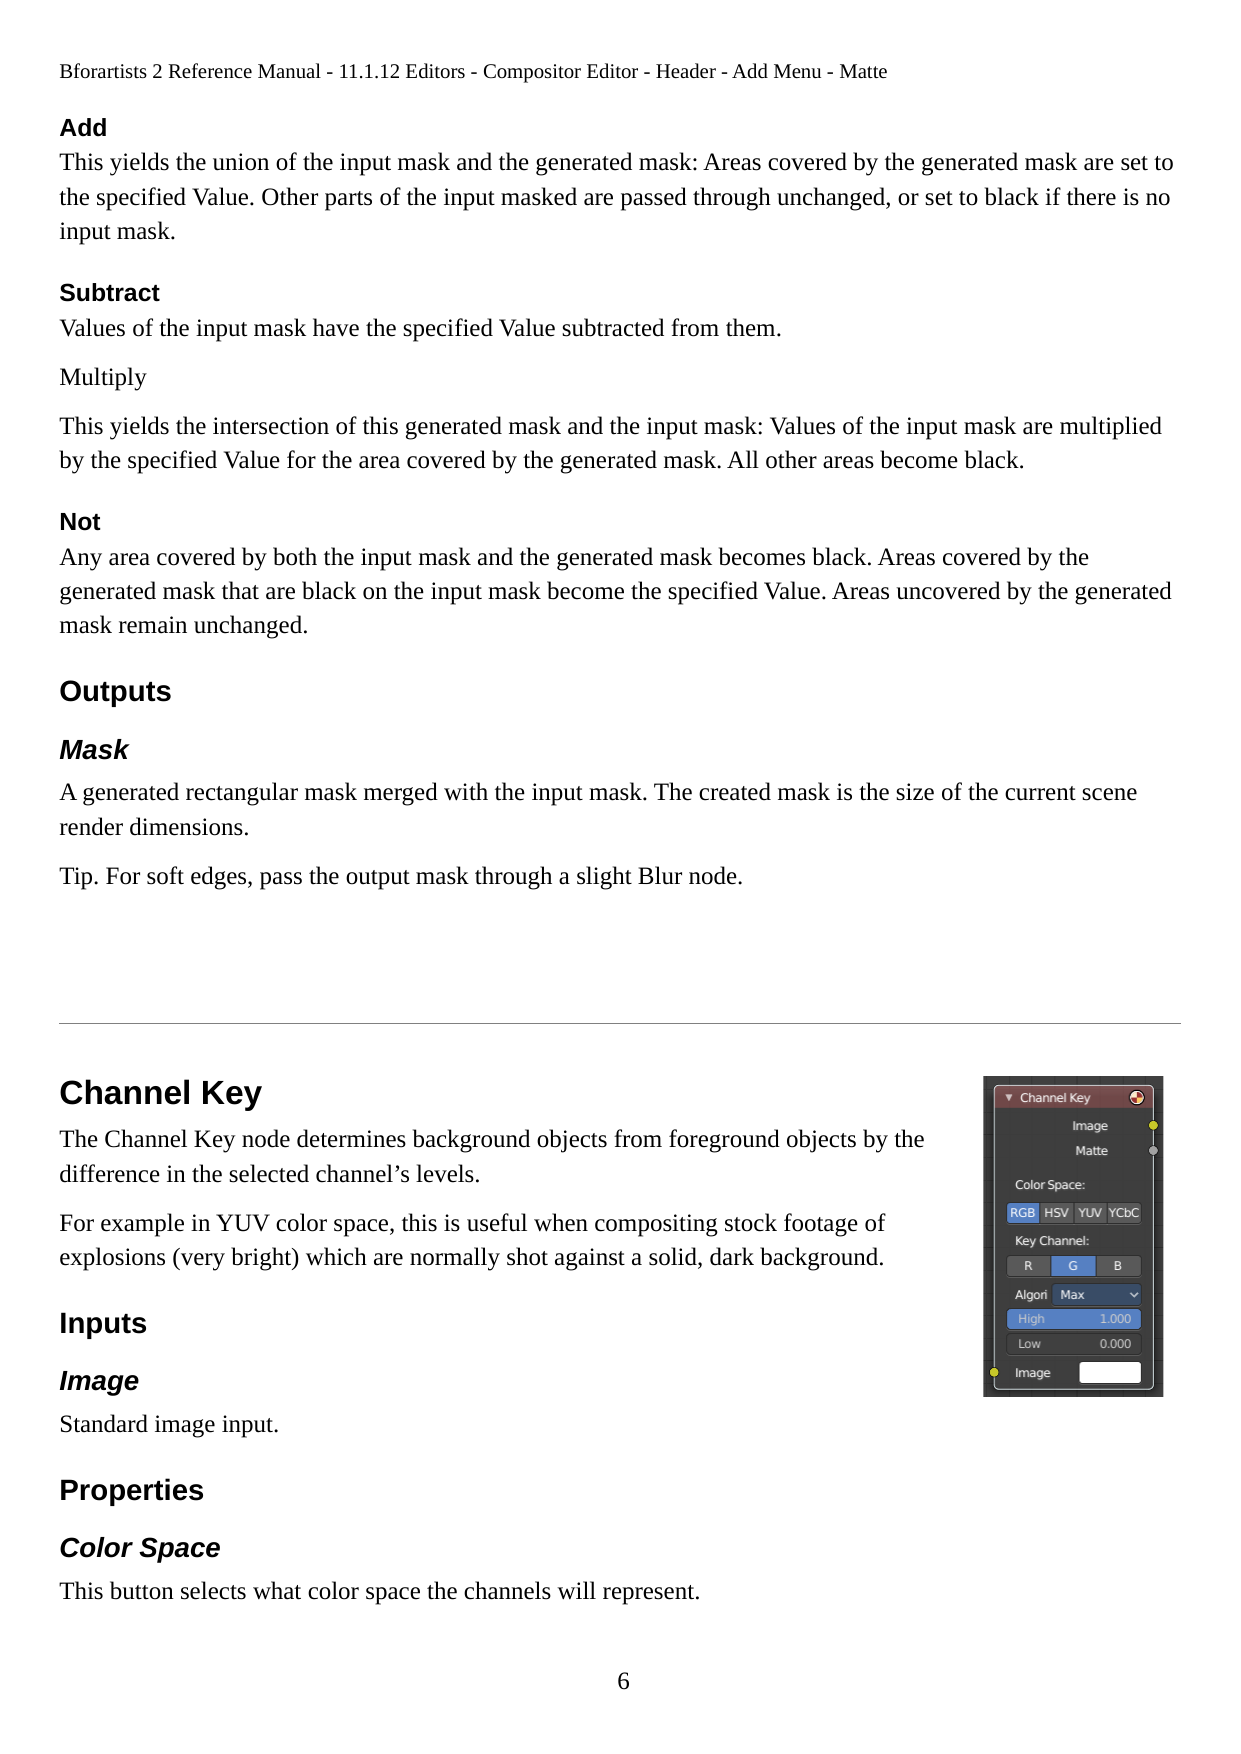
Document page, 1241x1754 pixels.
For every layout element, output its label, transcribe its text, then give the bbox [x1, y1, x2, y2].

subtitle Subtract [59, 278, 1181, 306]
picture [983, 1076, 1164, 1397]
text Values of the input mask have the specified Value subtracted from them. [59, 313, 1181, 341]
text This yields the intersection of this generated mask and the input mask: Values of the input mask are multiplied by the specified Value for the area covered by the generated mask. All other areas become black. [59, 411, 1181, 474]
text Any area covered by both the input mask and the generated mask becomes black. Areas covered by the generated mask that are black on the input mask become the specified Value. Areas uncovered by the generated mask remain unchanged. [59, 542, 1181, 639]
subtitle Outputs [59, 674, 1181, 708]
subtitle Color Space [59, 1531, 1181, 1563]
text For example in YUV color space, this is useful when compositing stock footage of explosions (very bright) which are normally shot against a solid, dark background. [59, 1208, 983, 1271]
text Standard image input. [59, 1409, 1181, 1438]
text A generated rectangular mask merged with the input mask. The created mask is the size of the current scene render dimensions. [59, 777, 1181, 841]
subtitle Image [59, 1365, 983, 1397]
subtitle Not [59, 507, 1181, 535]
text This button selects what color space the channels will represent. [59, 1576, 1181, 1604]
text Tip. For soft edges, pass the output mask through a slight Blur node. [59, 861, 1181, 890]
subtitle Add [59, 113, 1181, 141]
subtitle Properties [59, 1473, 1181, 1506]
subtitle [1164, 1306, 1181, 1340]
subtitle [1164, 1365, 1181, 1397]
text Multiply [59, 362, 1181, 391]
subtitle Channel Key [59, 1073, 1181, 1112]
subtitle Mask [59, 733, 1181, 765]
text This yields the union of the input mask and the generated mask: Areas covered by the generated mask are set to the specified Value. Other parts of the input masked are passed through unchanged, or set to black if there is no input mask. [59, 147, 1181, 245]
subtitle Inputs [59, 1306, 983, 1340]
text The Channel Key node determines background objects from foreground objects by the difference in the selected channel’s levels. [59, 1124, 983, 1187]
